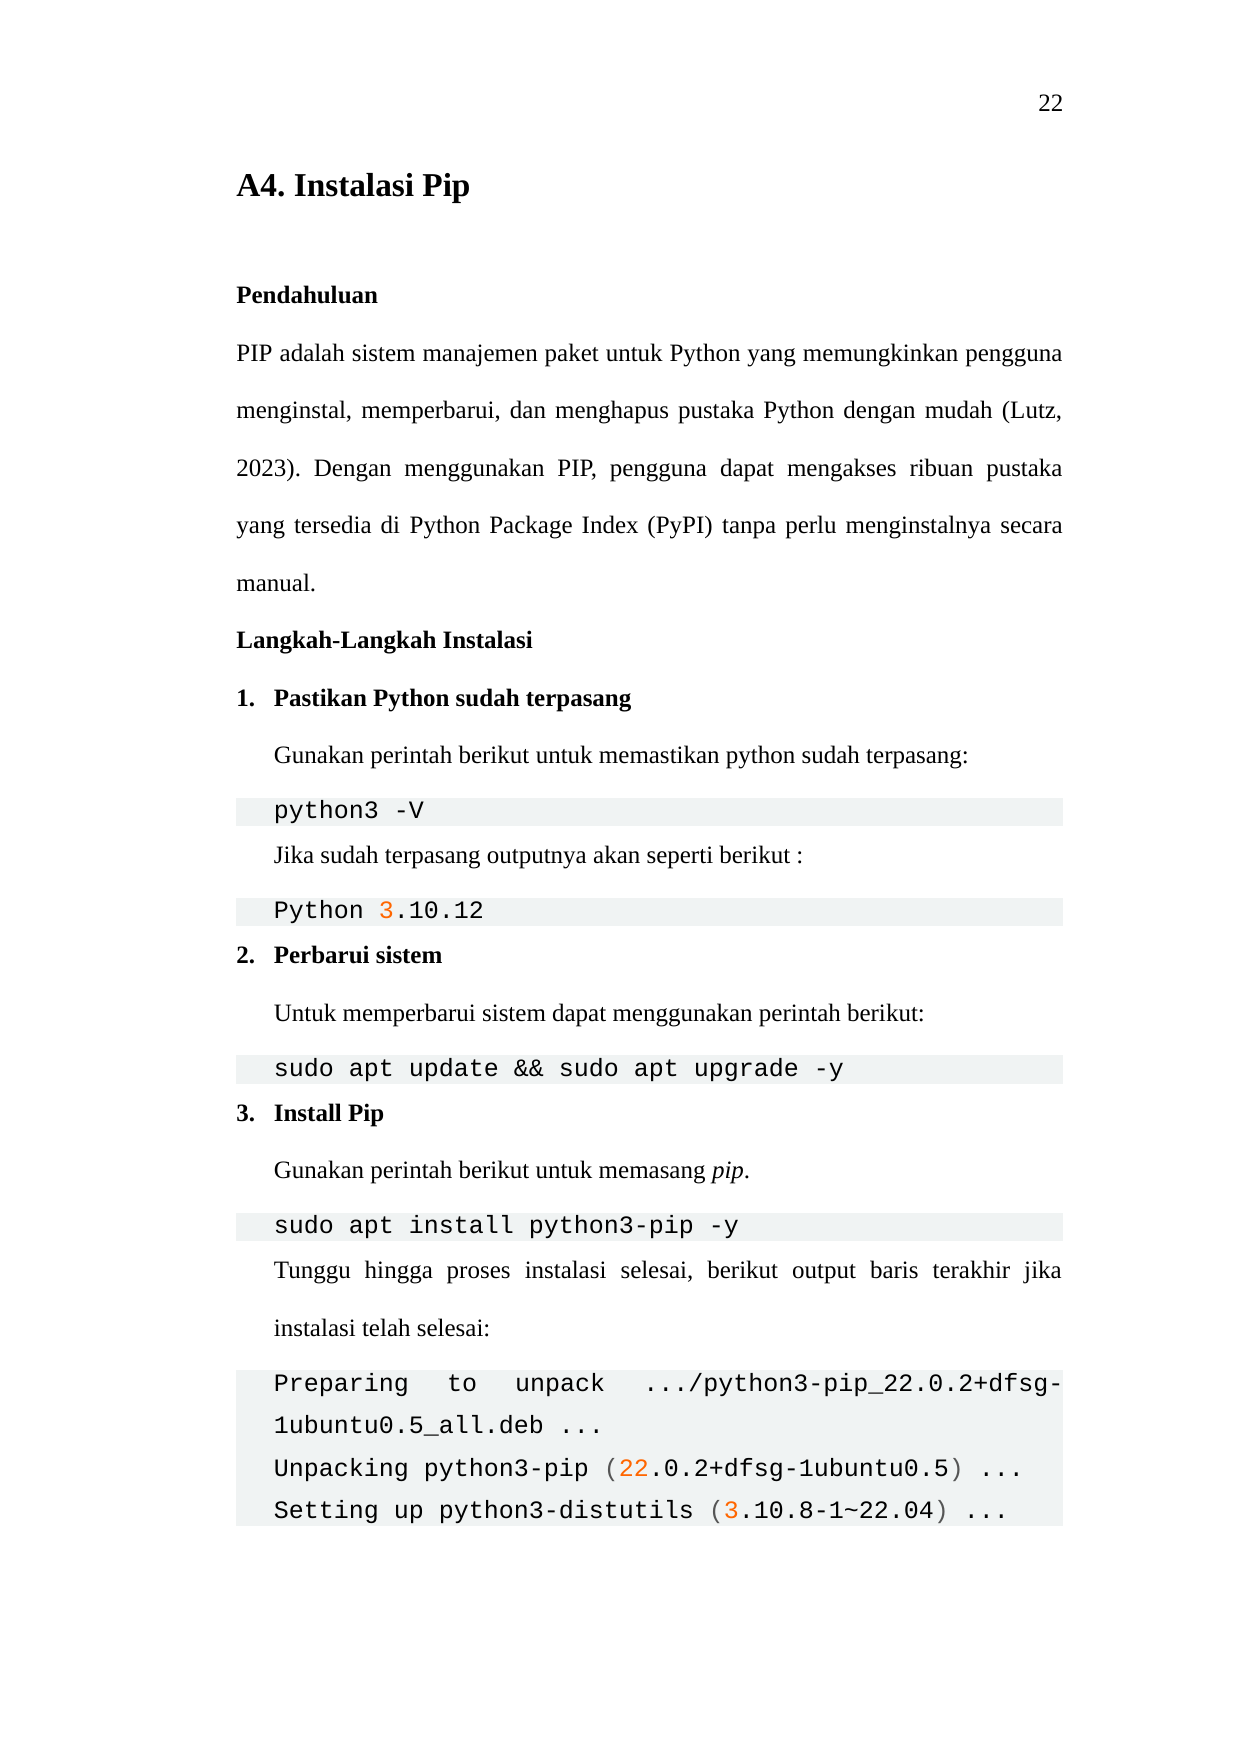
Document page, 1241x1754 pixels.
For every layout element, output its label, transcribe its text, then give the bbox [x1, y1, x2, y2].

list Preparing to unpack .../python3-pip_22.0.2+dfsg-1ubuntu0.5_all.deb ... [236, 1370, 1063, 1441]
list Unpacking python3-pip (22.0.2+dfsg-1ubuntu0.5) ... [236, 1455, 1063, 1484]
list Gunakan perintah berikut untuk memasang pip. [236, 1155, 1063, 1184]
text sudo apt install python3-pip -y [236, 1213, 1063, 1241]
list Tunggu hingga proses instalasi selesai, berikut output baris terakhir jika instalasi telah selesai: [236, 1255, 1063, 1342]
text Pendahuluan [236, 280, 1063, 309]
list Pastikan Python sudah terpasang [236, 683, 1063, 712]
text PIP adalah sistem manajemen paket untuk Python yang memungkinkan pengguna menginstal, memperbarui, dan menghapus pustaka Python dengan mudah (Lutz, 2023). Dengan menggunakan PIP, pengguna dapat mengakses ribuan pustaka yang tersedia di Python Package Index (PyPI) tanpa perlu menginstalnya secara manual. [236, 338, 1063, 597]
list Perbarui sistem [236, 940, 1063, 969]
list Untuk memperbarui sistem dapat menggunakan perintah berikut: [236, 998, 1063, 1027]
text Langkah-Langkah Instalasi [236, 625, 1063, 654]
list Gunakan perintah berikut untuk memastikan python sudah terpasang: [236, 740, 1063, 769]
text sudo apt update && sudo apt upgrade -y [236, 1055, 1063, 1084]
list Jika sudah terpasang outputnya akan seperti berikut : [236, 840, 1063, 869]
list Setting up python3-distutils (3.10.8-1~22.04) ... [236, 1498, 1063, 1526]
list Python 3.10.12 [236, 898, 1063, 926]
text A4. Instalasi Pip [236, 165, 1063, 204]
text python3 -V [236, 798, 1063, 826]
list Install Pip [236, 1098, 1063, 1127]
